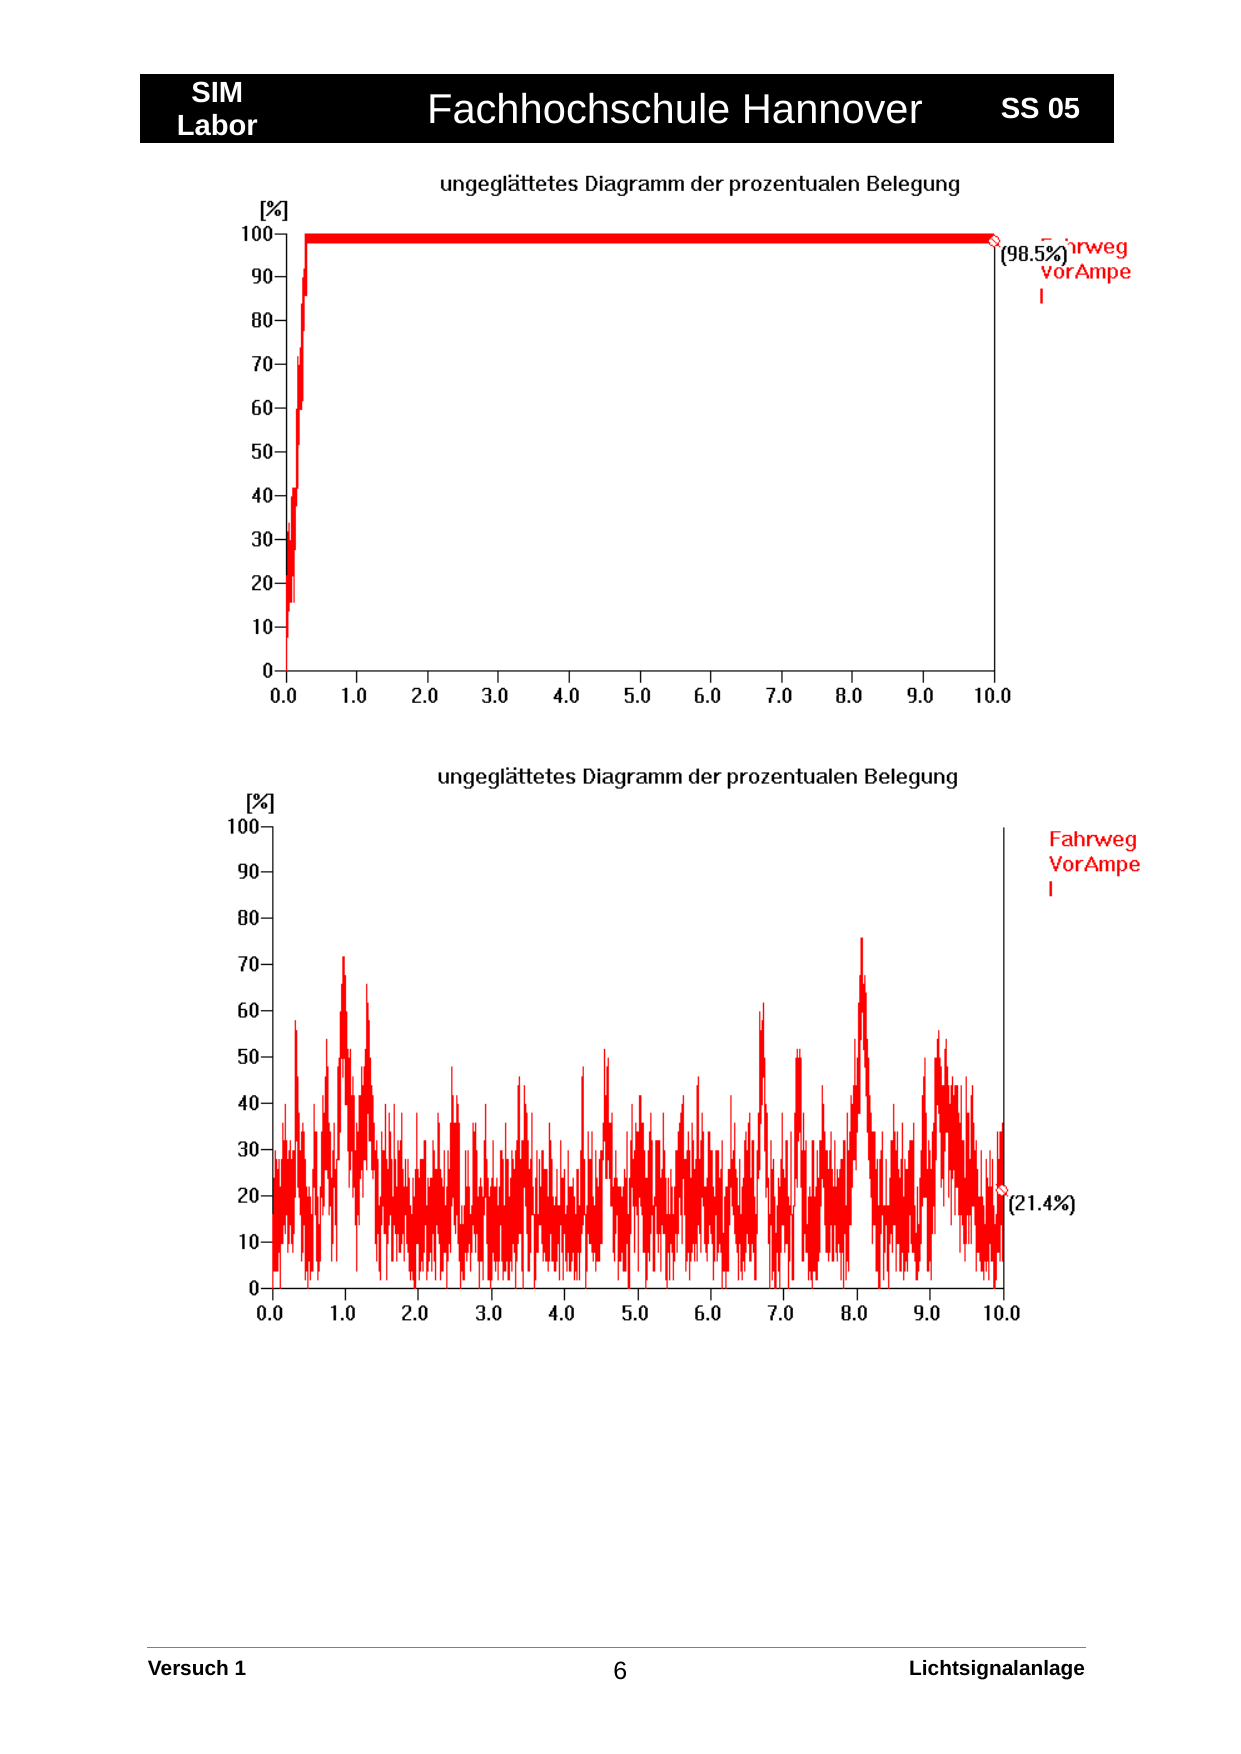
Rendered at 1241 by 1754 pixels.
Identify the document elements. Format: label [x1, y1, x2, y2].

picture [221, 765, 1146, 1328]
picture [221, 171, 1138, 708]
